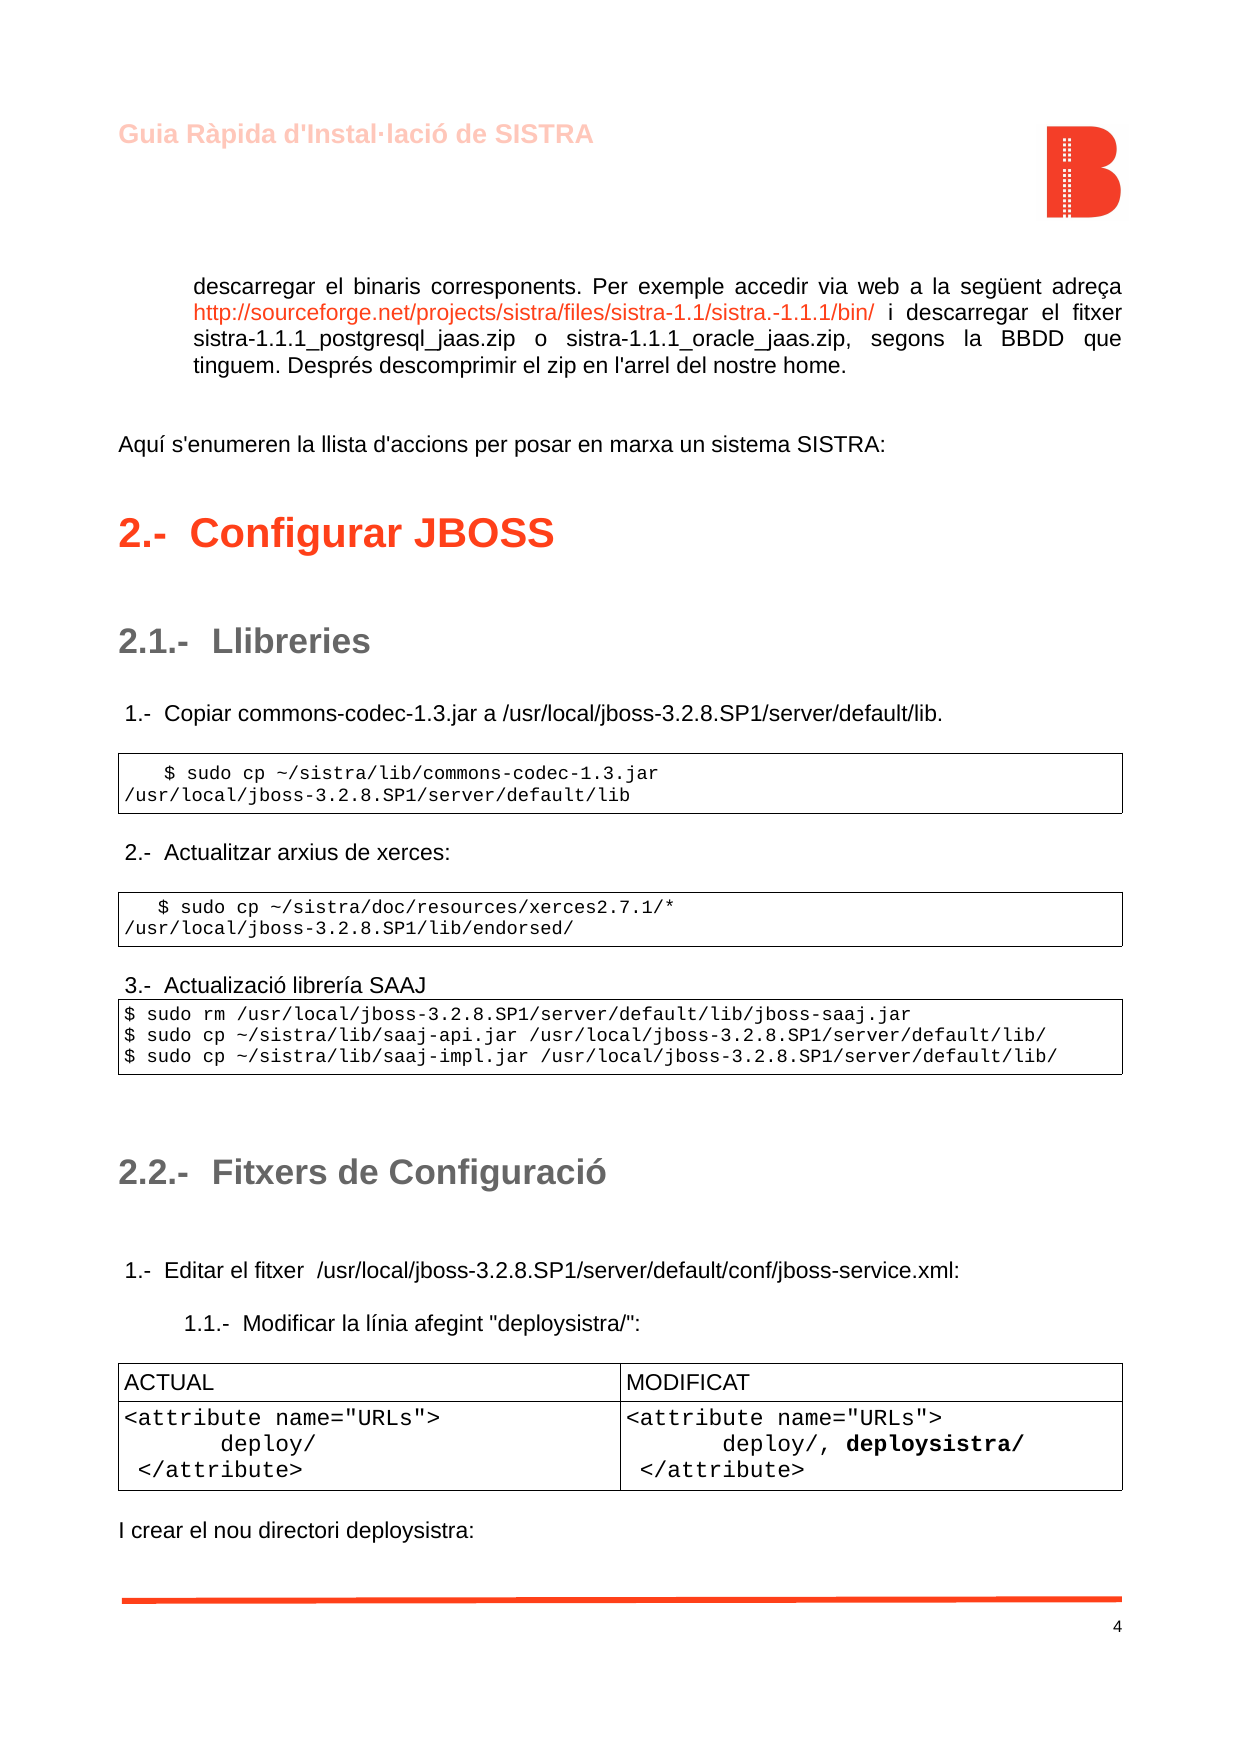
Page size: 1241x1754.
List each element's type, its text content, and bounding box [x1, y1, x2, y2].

table_header ACTUAL [119, 1364, 620, 1401]
text I crear el nou directori deploysistra: [118, 1517, 1122, 1543]
table_cell <attribute name="URLs"> deploy/, deploysistra/ </attribute> [621, 1402, 1122, 1490]
list Actualitzar arxius de xerces: [118, 839, 1122, 865]
table_cell <attribute name="URLs"> deploy/ </attribute> [119, 1402, 620, 1490]
table_header $ sudo cp ~/sistra/lib/commons-codec-1.3.jar /usr/local/jboss-3.2.8.SP1/server/default/lib [119, 754, 1122, 812]
subtitle Llibreries [118, 620, 1122, 661]
table_header MODIFICAT [621, 1364, 1122, 1401]
list Actualizació librería SAAJ [118, 972, 1122, 998]
table_header $ sudo rm /usr/local/jboss-3.2.8.SP1/server/default/lib/jboss-saaj.jar $ sudo cp ~/sistra/lib/saaj-api.jar /usr/local/jboss-3.2.8.SP1/server/default/lib/ $ sudo cp ~/sistra/lib/saaj-impl.jar /usr/local/jboss-3.2.8.SP1/server/default/lib/ [119, 1000, 1122, 1074]
list Modificar la línia afegint "deploysistra/": [177, 1310, 1122, 1337]
subtitle Configurar JBOSS [118, 508, 1122, 556]
table_header $ sudo cp ~/sistra/doc/resources/xerces2.7.1/* /usr/local/jboss-3.2.8.SP1/lib/endorsed/ [119, 893, 1122, 946]
list Editar el fitxer /usr/local/jboss-3.2.8.SP1/server/default/conf/jboss-service.xml: [118, 1257, 1122, 1284]
subtitle Fitxers de Configuració [118, 1152, 1122, 1192]
text descarregar el binaris corresponents. Per exemple accedir via web a la següent adreça http://sourceforge.net/projects/sistra/files/sistra-1.1/sistra.-1.1.1/bin/ i descarregar el fitxer sistra-1.1.1_postgresql_jaas.zip o sistra-1.1.1_oracle_jaas.zip, segons la BBDD que tinguem. Després descomprimir el zip en l'arrel del nostre home. [193, 273, 1122, 378]
text Aquí s'enumeren la llista d'accions per posar en marxa un sistema SISTRA: [118, 431, 1122, 457]
picture [1036, 124, 1130, 221]
list Copiar commons-codec-1.3.jar a /usr/local/jboss-3.2.8.SP1/server/default/lib. [118, 700, 1122, 726]
